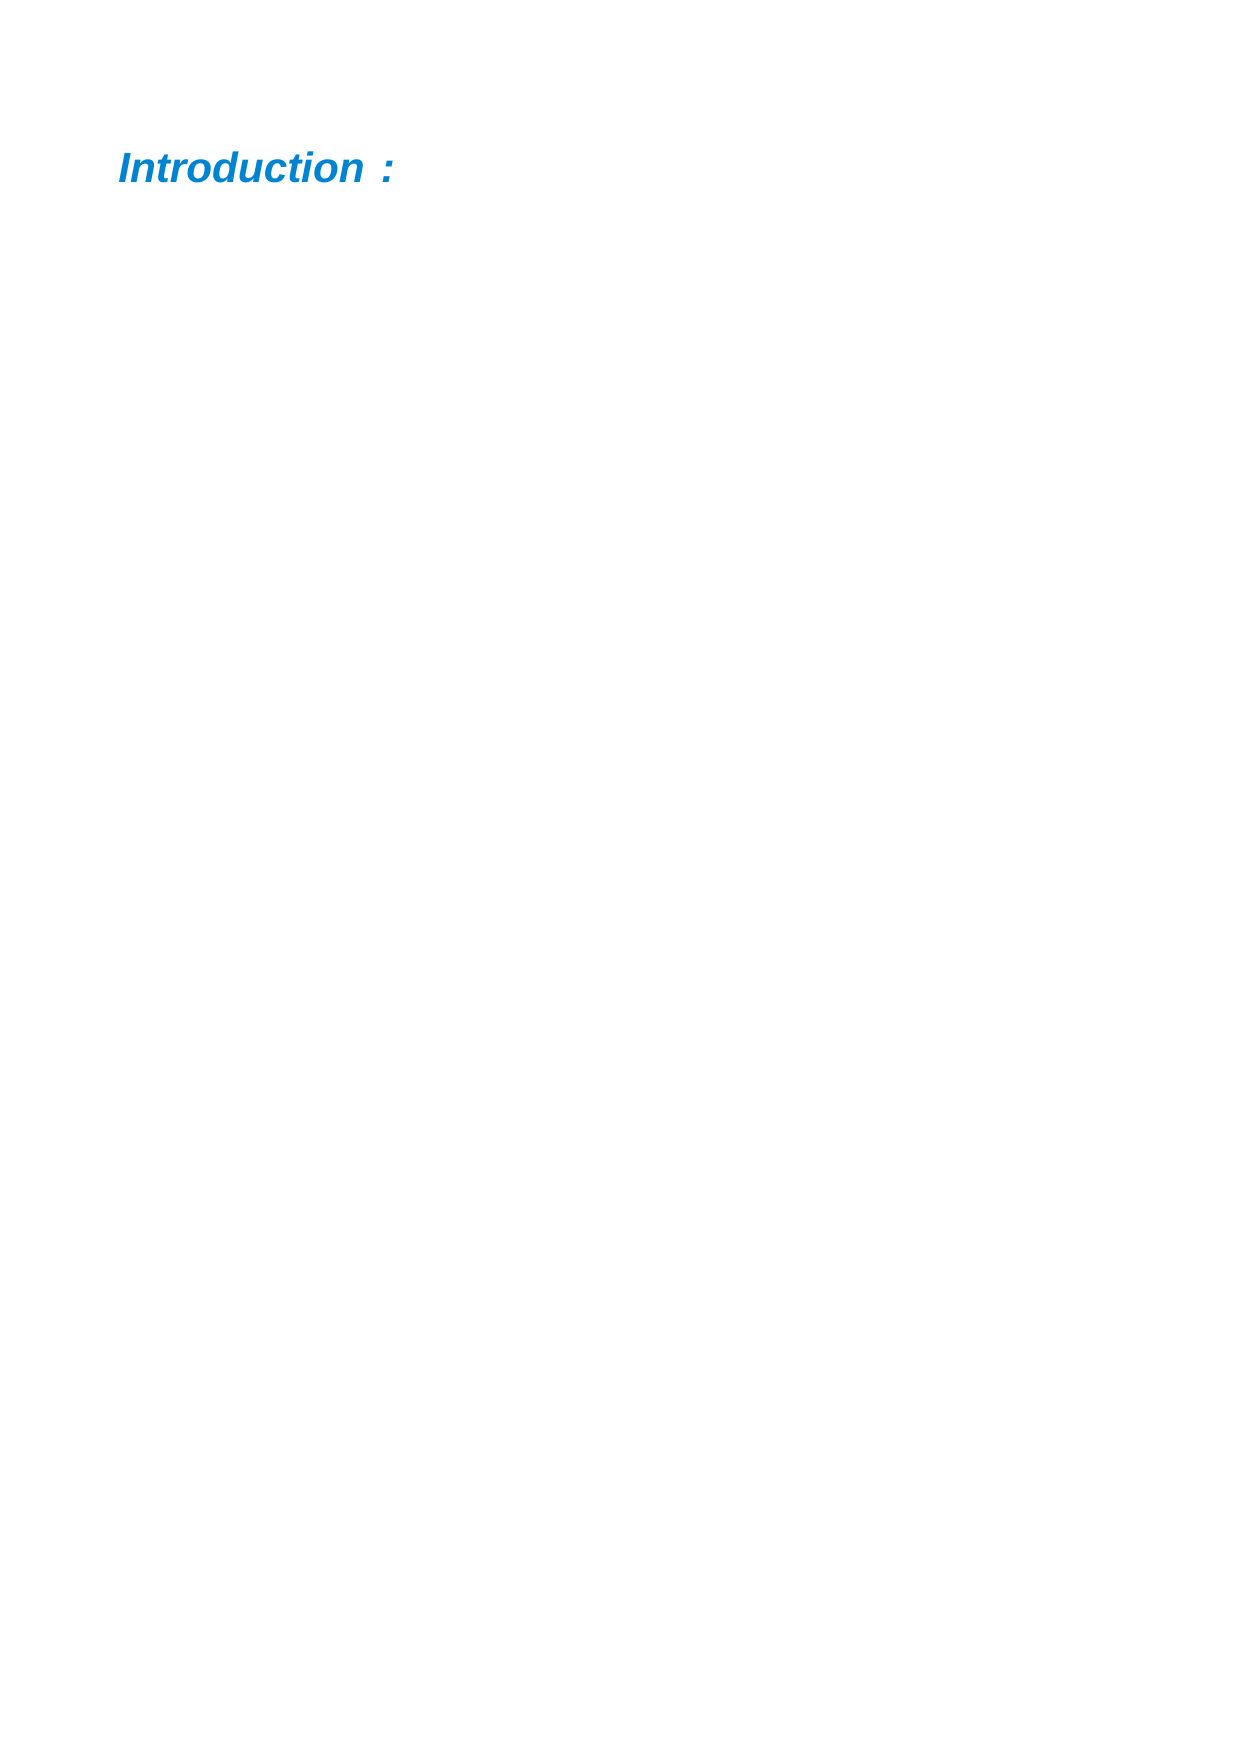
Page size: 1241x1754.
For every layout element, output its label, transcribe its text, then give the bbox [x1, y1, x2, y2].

subtitle Introduction : [118, 143, 1122, 192]
